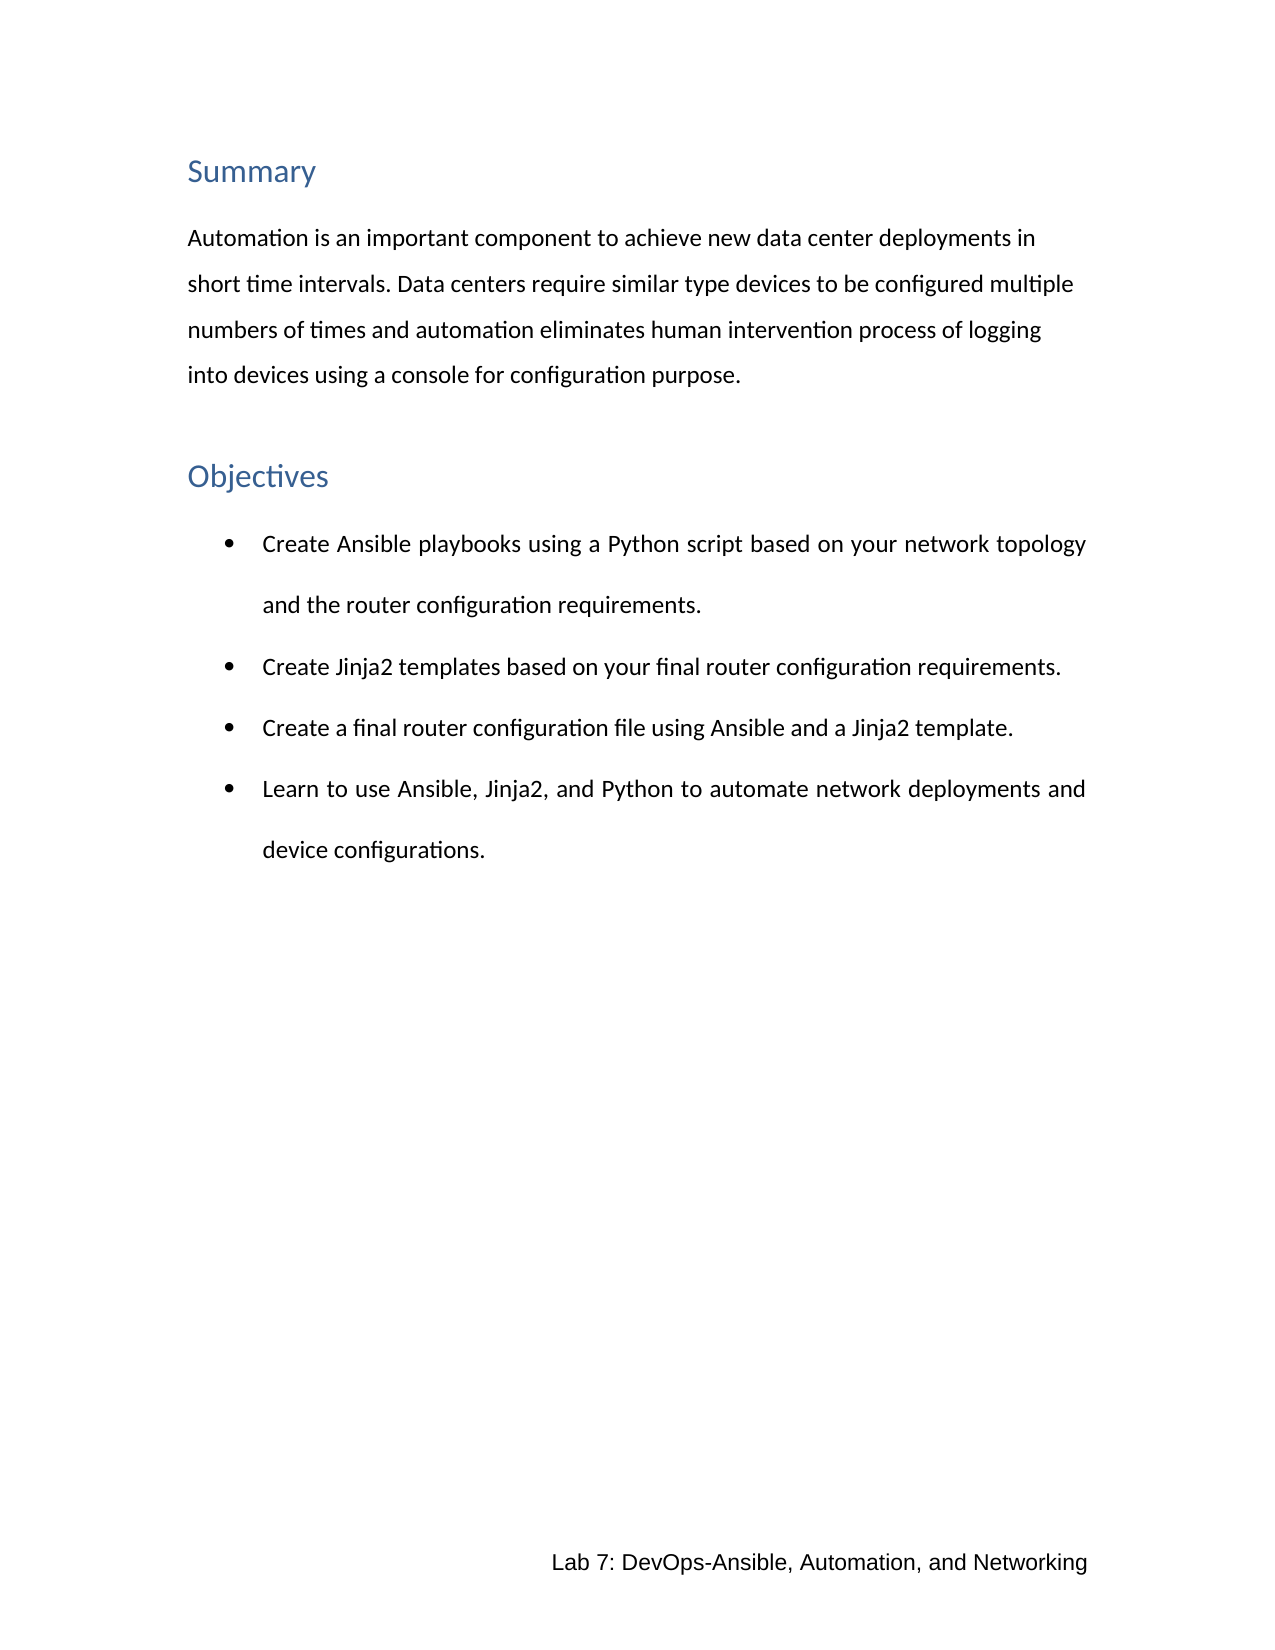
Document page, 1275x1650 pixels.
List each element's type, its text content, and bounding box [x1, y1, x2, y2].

list Create Jinja2 templates based on your final router configuration requirements. [225, 651, 1087, 681]
subtitle Objectives [187, 455, 1087, 496]
list Create a final router configuration file using Ansible and a Jinja2 template. [225, 712, 1087, 742]
text Automation is an important component to achieve new data center deployments in short time intervals. Data centers require similar type devices to be configured multiple numbers of times and automation eliminates human intervention process of logging into devices using a console for configuration purpose. [187, 222, 1087, 390]
list Learn to use Ansible, Jinja2, and Python to automate network deployments and device configurations. [225, 773, 1087, 864]
subtitle Summary [187, 150, 1087, 191]
list Create Ansible playbooks using a Python script based on your network topology and the router configuration requirements. [225, 528, 1087, 620]
